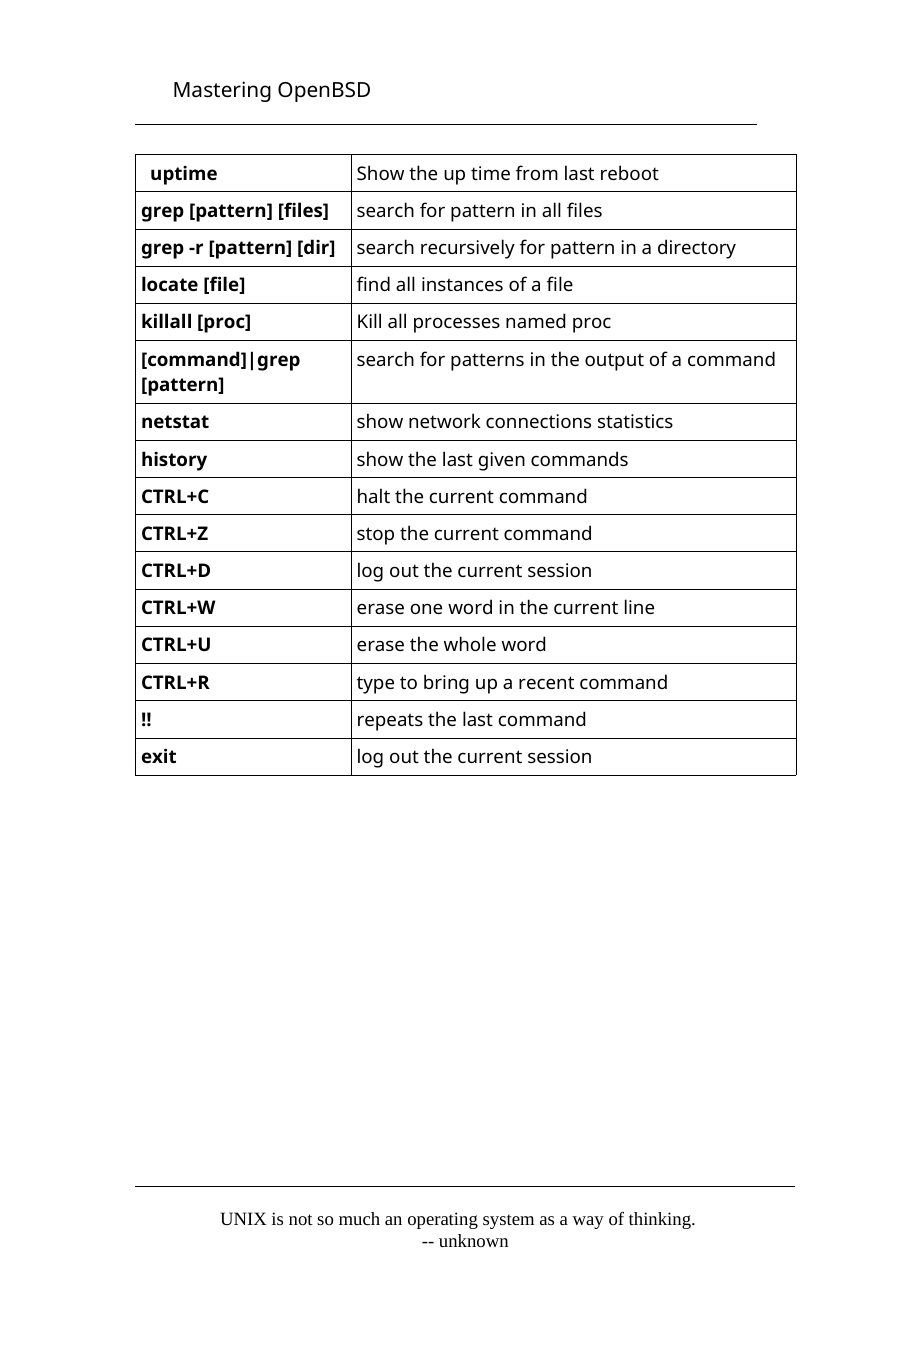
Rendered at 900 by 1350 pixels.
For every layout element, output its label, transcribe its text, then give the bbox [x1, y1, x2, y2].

table_cell CTRL+W [136, 590, 351, 626]
table_cell erase the whole word [352, 627, 796, 663]
table_cell search recursively for pattern in a directory [352, 230, 796, 266]
table_cell netstat [136, 404, 351, 440]
table_cell show network connections statistics [352, 404, 796, 440]
table_cell log out the current session [352, 552, 796, 589]
table_cell CTRL+D [136, 552, 351, 589]
table_cell exit [136, 739, 351, 774]
table_header Show the up time from last reboot [352, 155, 796, 191]
table_cell history [136, 441, 351, 477]
table_cell type to bring up a recent command [352, 664, 796, 700]
table_cell find all instances of a file [352, 267, 796, 303]
table_cell search for patterns in the output of a command [352, 341, 796, 403]
table_cell repeats the last command [352, 701, 796, 737]
table_cell !! [136, 701, 351, 737]
table_cell CTRL+U [136, 627, 351, 663]
table_cell CTRL+Z [136, 515, 351, 551]
table_cell CTRL+R [136, 664, 351, 700]
table_cell killall [proc] [136, 304, 351, 340]
table_cell stop the current command [352, 515, 796, 551]
table_cell [command]|grep [pattern] [136, 341, 351, 403]
table_header uptime [136, 155, 351, 191]
table_cell Kill all processes named proc [352, 304, 796, 340]
table_cell log out the current session [352, 739, 796, 774]
table_cell erase one word in the current line [352, 590, 796, 626]
table_cell CTRL+C [136, 478, 351, 514]
table_cell grep -r [pattern] [dir] [136, 230, 351, 266]
table_cell show the last given commands [352, 441, 796, 477]
table_cell halt the current command [352, 478, 796, 514]
table_cell search for pattern in all files [352, 192, 796, 228]
table_cell grep [pattern] [files] [136, 192, 351, 228]
table_cell locate [file] [136, 267, 351, 303]
